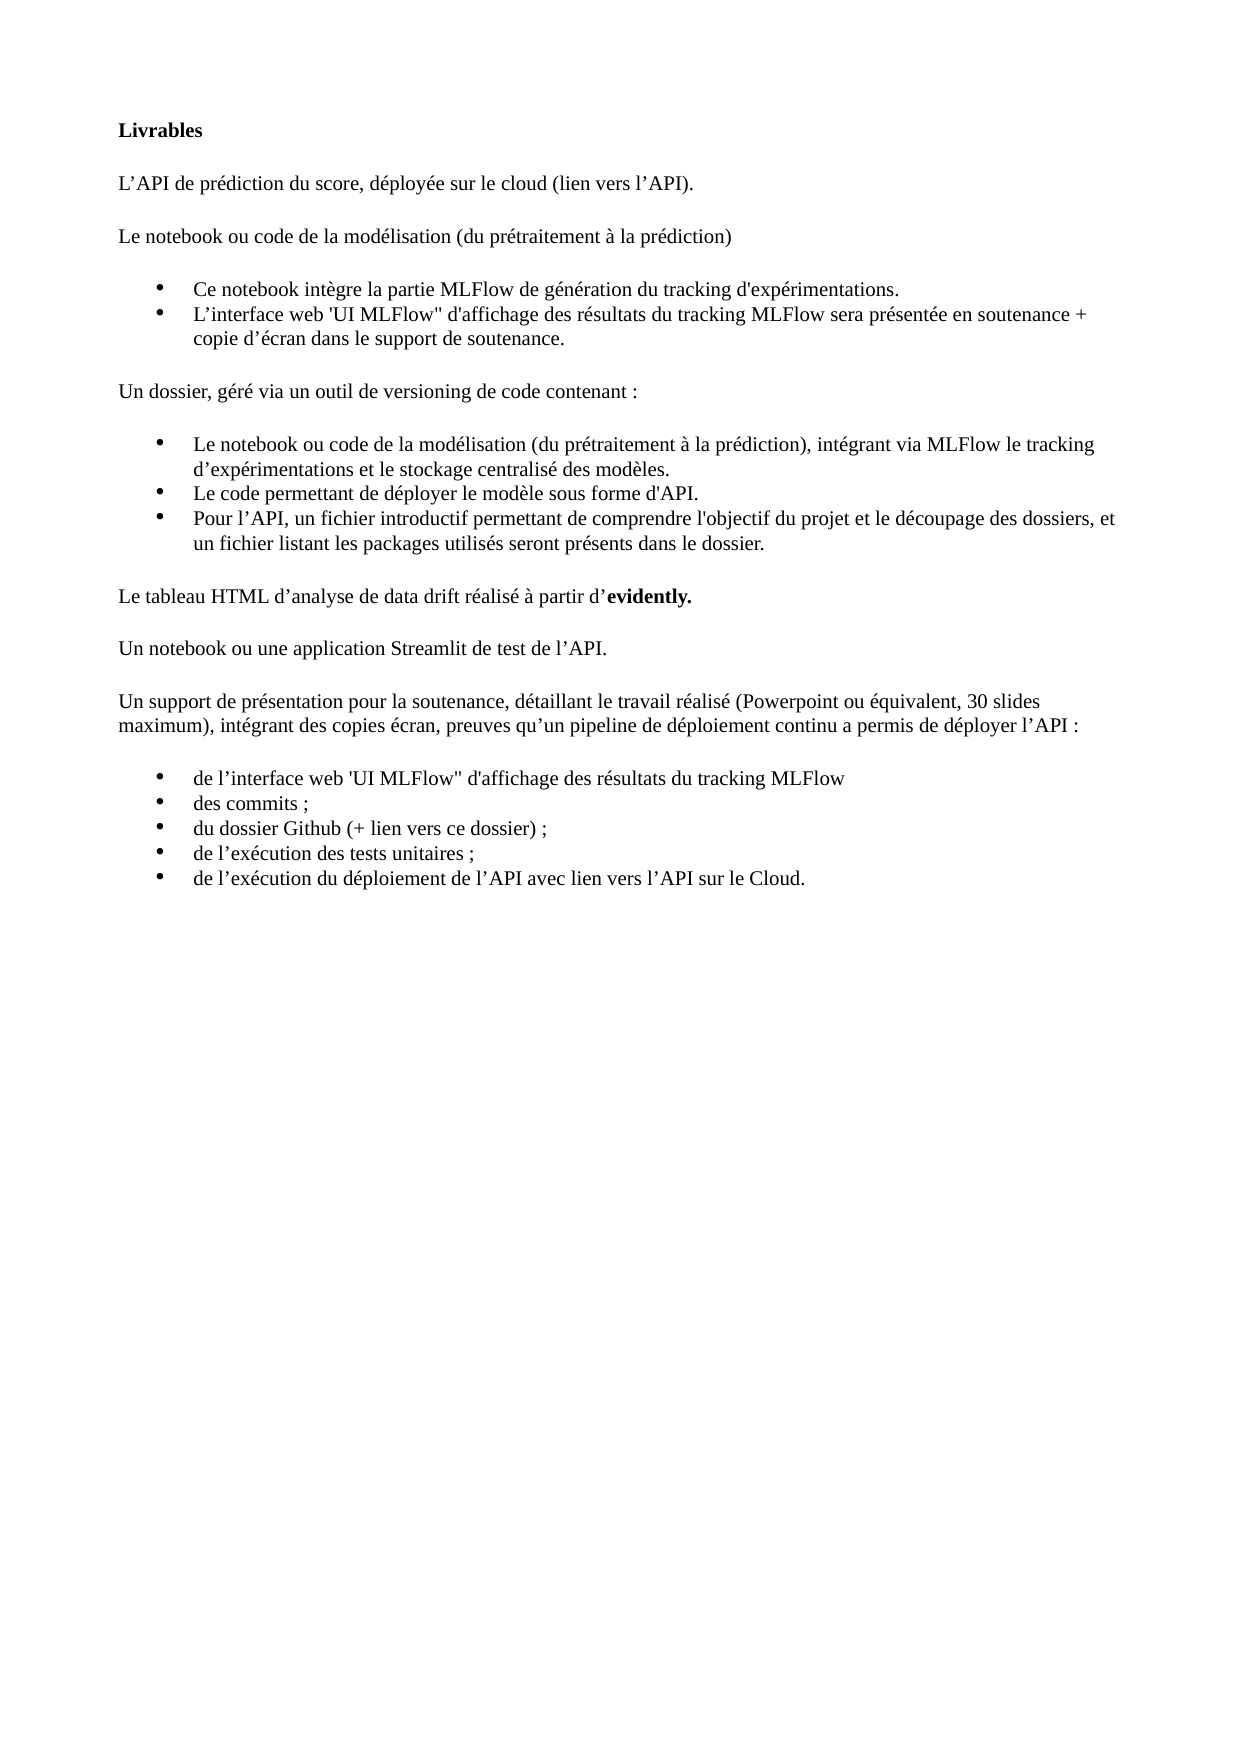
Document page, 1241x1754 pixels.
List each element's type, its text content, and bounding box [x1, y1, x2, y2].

list du dossier Github (+ lien vers ce dossier) ; [156, 816, 1122, 841]
text Livrables [118, 118, 1122, 142]
text Un support de présentation pour la soutenance, détaillant le travail réalisé (Powerpoint ou équivalent, 30 slides maximum), intégrant des copies écran, preuves qu’un pipeline de déploiement continu a permis de déployer l’API : [118, 689, 1122, 737]
list de l’exécution des tests unitaires ; [156, 841, 1122, 866]
text Le tableau HTML d’analyse de data drift réalisé à partir d’evidently. [118, 583, 1122, 608]
list Le code permettant de déployer le modèle sous forme d'API. [156, 481, 1122, 506]
text Le notebook ou code de la modélisation (du prétraitement à la prédiction) [118, 224, 1122, 248]
list des commits ; [156, 791, 1122, 816]
list Pour l’API, un fichier introductif permettant de comprendre l'objectif du projet et le découpage des dossiers, et un fichier listant les packages utilisés seront présents dans le dossier. [156, 506, 1122, 555]
text L’API de prédiction du score, déployée sur le cloud (lien vers l’API). [118, 171, 1122, 195]
list L’interface web 'UI MLFlow" d'affichage des résultats du tracking MLFlow sera présentée en soutenance + copie d’écran dans le support de soutenance. [156, 301, 1122, 350]
list de l’interface web 'UI MLFlow" d'affichage des résultats du tracking MLFlow [156, 766, 1122, 791]
list Ce notebook intègre la partie MLFlow de génération du tracking d'expérimentations. [156, 277, 1122, 301]
list Le notebook ou code de la modélisation (du prétraitement à la prédiction), intégrant via MLFlow le tracking d’expérimentations et le stockage centralisé des modèles. [156, 432, 1122, 481]
text Un notebook ou une application Streamlit de test de l’API. [118, 636, 1122, 660]
list de l’exécution du déploiement de l’API avec lien vers l’API sur le Cloud. [156, 866, 1122, 891]
text Un dossier, géré via un outil de versioning de code contenant : [118, 379, 1122, 403]
